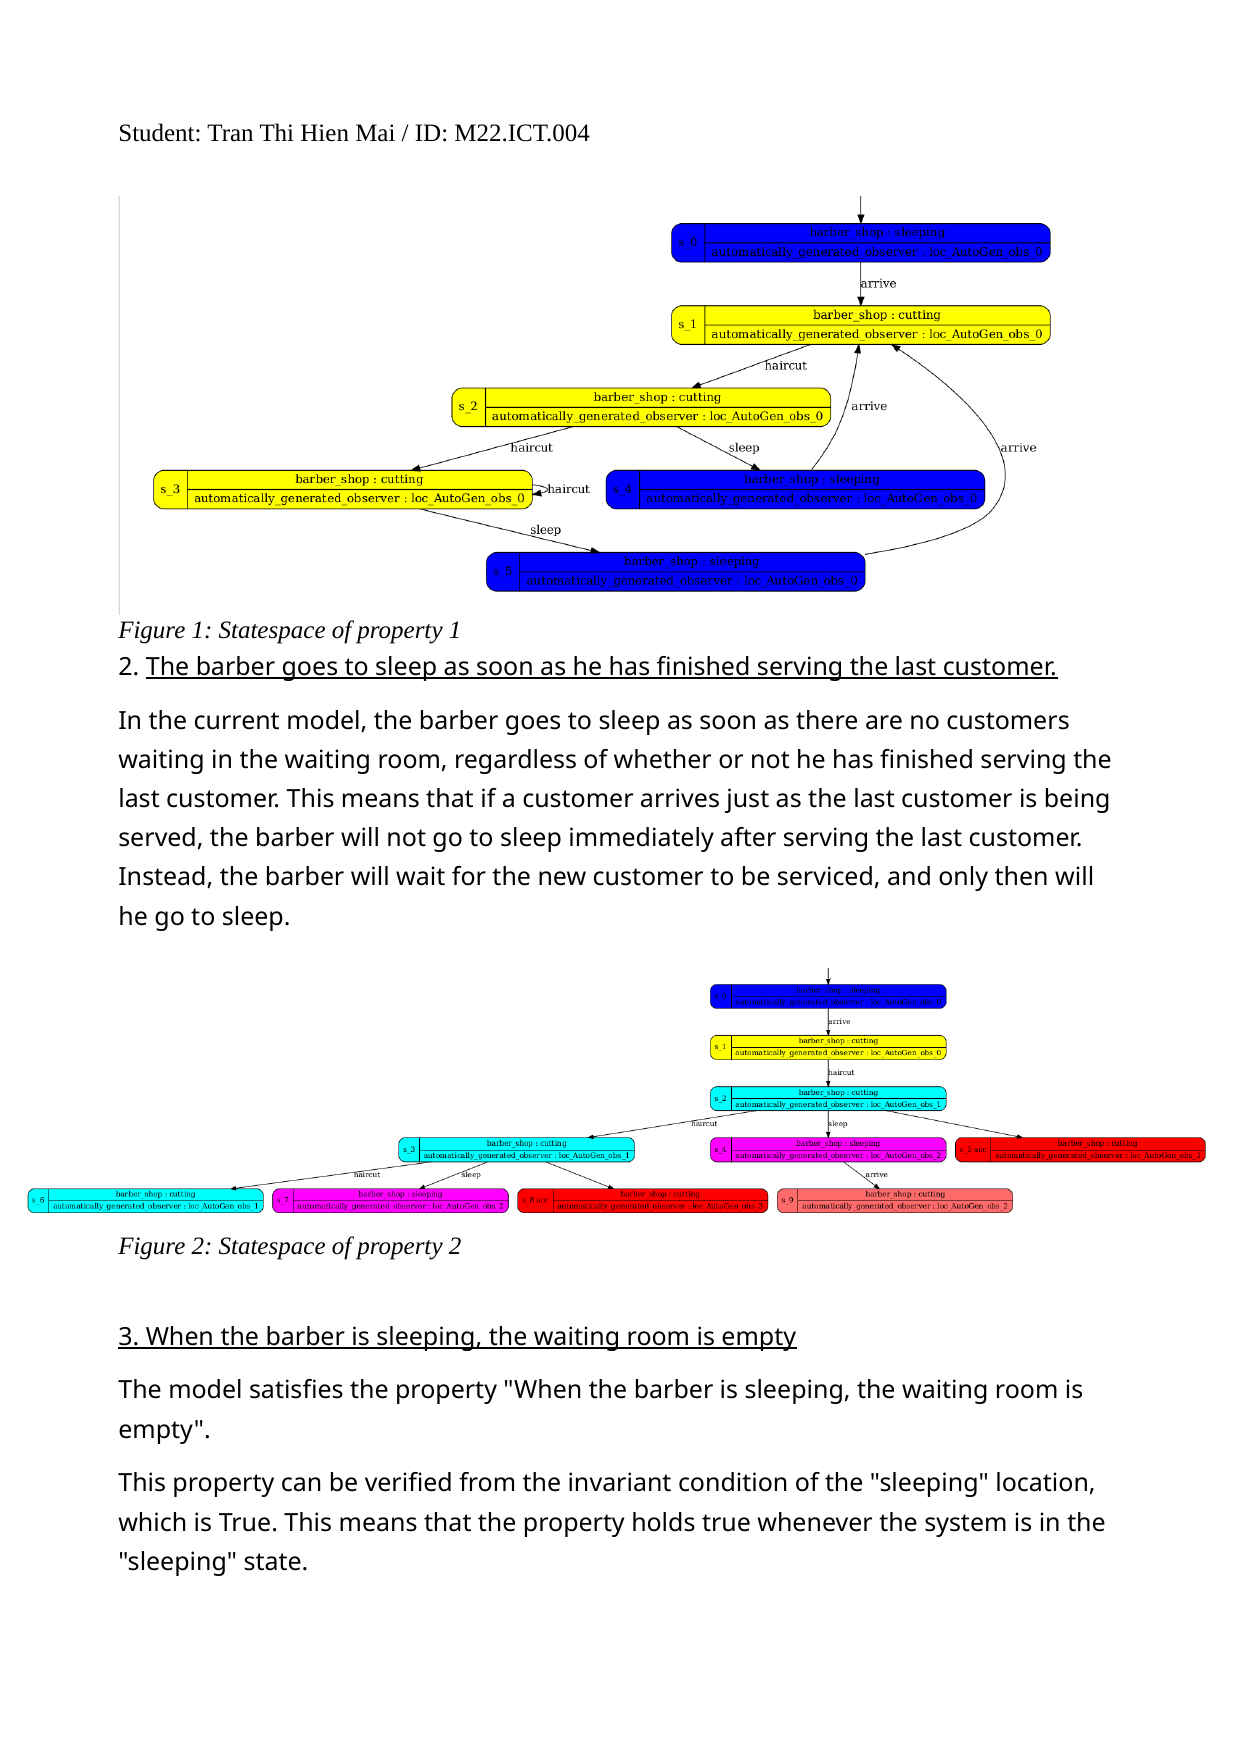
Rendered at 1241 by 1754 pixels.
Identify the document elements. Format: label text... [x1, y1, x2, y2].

text Figure 2: Statespace of property 2 [118, 1231, 1122, 1259]
text This property can be verified from the invariant condition of the "sleeping" location, which is True. This means that the property holds true whenever the system is in the "sleeping" state. [118, 1465, 1122, 1577]
picture [7, 968, 1222, 1231]
text [118, 964, 1122, 968]
text 3. When the barber is sleeping, the waiting room is empty [118, 1318, 1122, 1352]
text In the current model, the barber goes to sleep as soon as there are no customers waiting in the waiting room, regardless of whether or not he has finished serving the last customer. This means that if a customer arrives just as the last customer is being served, the barber will not go to sleep immediately after serving the last customer. Instead, the barber will wait for the new customer to be serviced, and only then will he go to sleep. [118, 702, 1122, 932]
text 2. The barber goes to sleep as soon as he has finished serving the last customer. [118, 643, 1122, 683]
text Figure 1: Statespace of property 1 [118, 615, 1122, 643]
text The model satisfies the property "When the barber is sleeping, the waiting room is empty". [118, 1372, 1122, 1445]
picture [118, 196, 1123, 615]
text [118, 176, 1122, 196]
